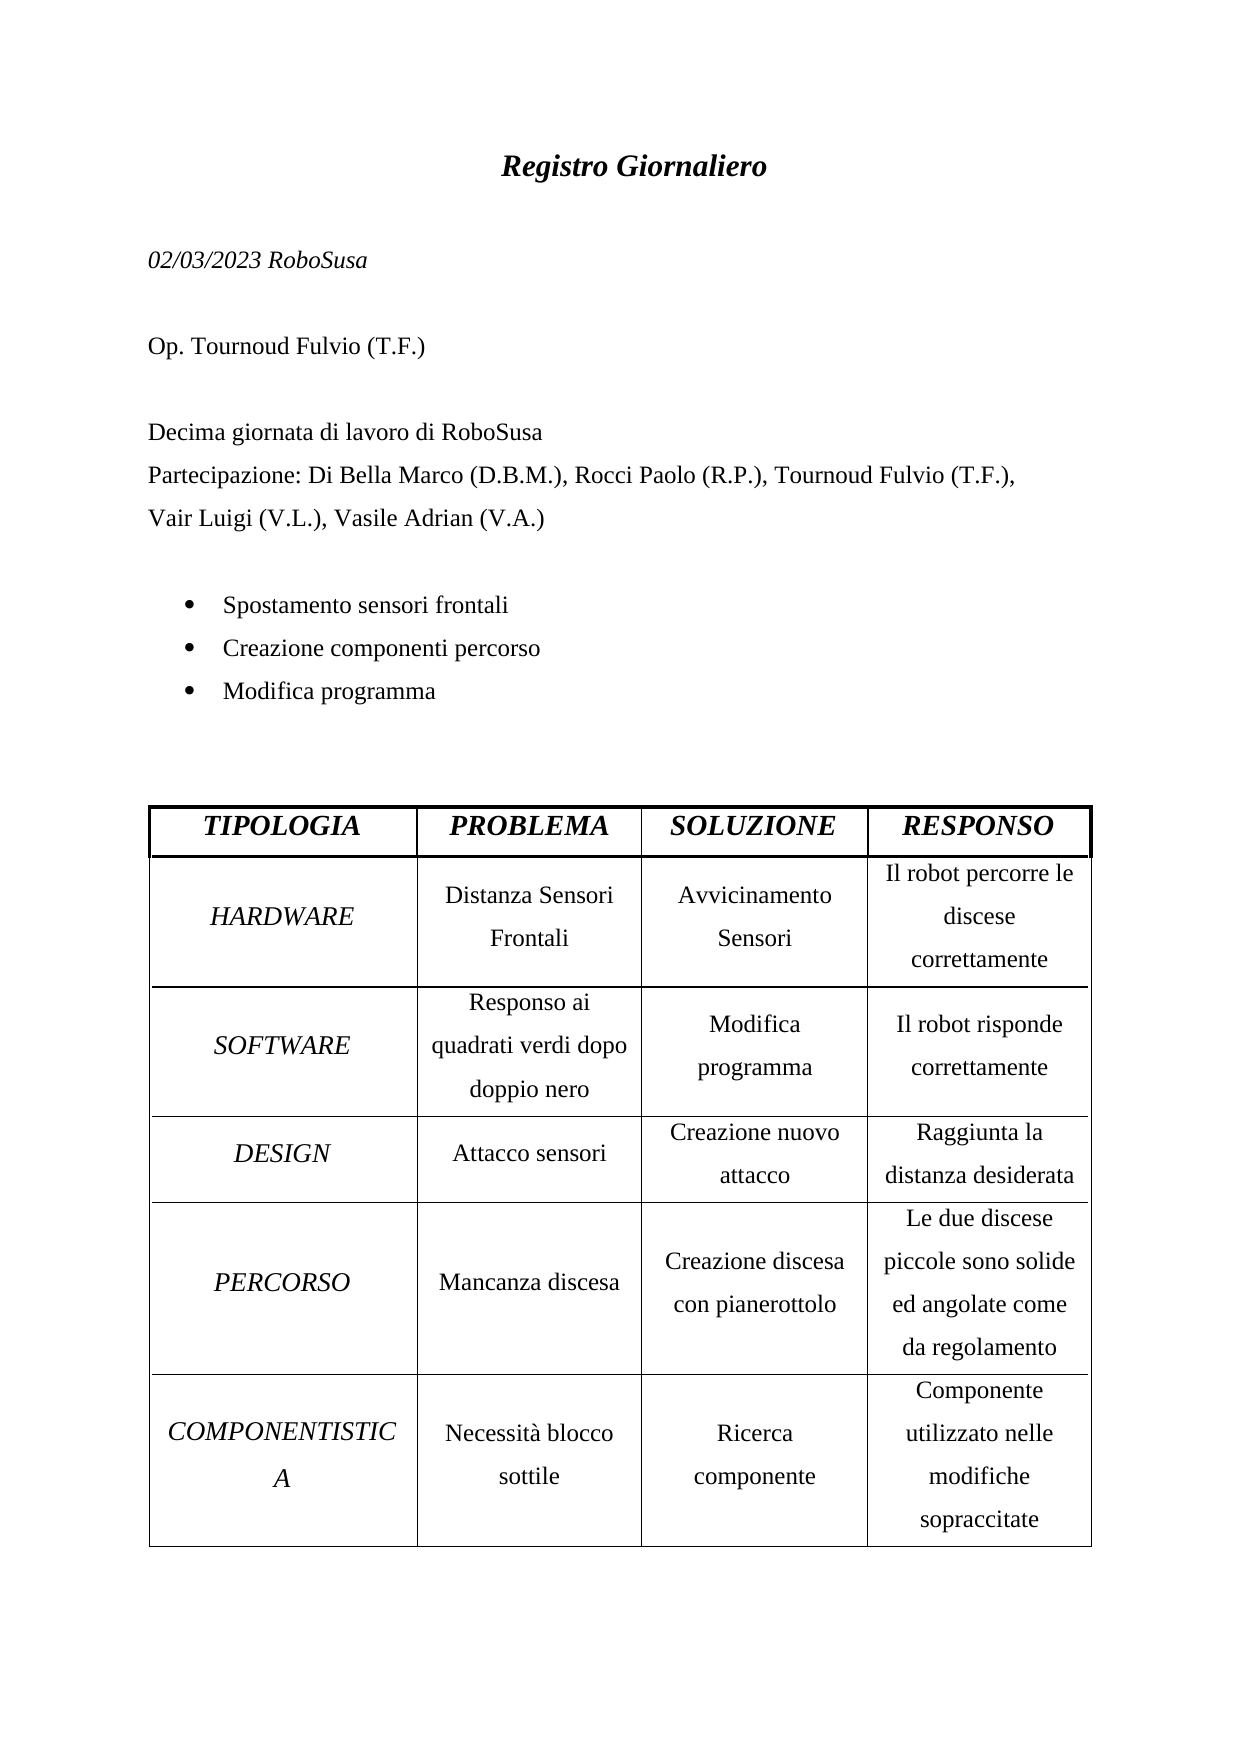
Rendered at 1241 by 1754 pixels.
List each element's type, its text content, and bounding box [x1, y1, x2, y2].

table_cell Responso ai quadrati verdi dopo doppio nero [418, 988, 641, 1116]
text Vair Luigi (V.L.), Vasile Adrian (V.A.) [148, 503, 1092, 532]
text Registro Giornaliero [148, 148, 1092, 184]
table_cell Le due discese piccole sono solide ed angolate come da regolamento [868, 1202, 1091, 1374]
list Modifica programma [185, 676, 1092, 705]
list Spostamento sensori frontali [185, 590, 1092, 618]
list Creazione componenti percorso [185, 633, 1092, 662]
table_cell Attacco sensori [418, 1117, 641, 1202]
table_cell PERCORSO [150, 1202, 417, 1374]
table_header TIPOLOGIA [151, 809, 416, 855]
table_header SOLUZIONE [642, 809, 867, 855]
table_cell Creazione nuovo attacco [642, 1117, 867, 1202]
table_cell Raggiunta la distanza desiderata [868, 1116, 1091, 1202]
text Partecipazione: Di Bella Marco (D.B.M.), Rocci Paolo (R.P.), Tournoud Fulvio (T.F.), [148, 460, 1092, 489]
table_cell Avvicinamento Sensori [642, 858, 867, 986]
text 02/03/2023 RoboSusa [148, 245, 1092, 273]
table_cell Distanza Sensori Frontali [418, 858, 641, 986]
table_header RESPONSO [869, 809, 1089, 855]
table_cell HARDWARE [150, 856, 417, 986]
table_cell Creazione discesa con pianerottolo [642, 1203, 867, 1374]
text Op. Tournoud Fulvio (T.F.) [148, 331, 1092, 360]
table_cell SOFTWARE [150, 986, 417, 1116]
table_cell Modifica programma [642, 988, 867, 1116]
table_cell Il robot percorre le discese correttamente [868, 855, 1091, 986]
table_header PROBLEMA [418, 809, 641, 855]
table_cell Ricerca componente [642, 1375, 867, 1546]
table_cell Il robot risponde correttamente [868, 986, 1091, 1116]
table_cell Mancanza discesa [418, 1203, 641, 1374]
table_cell COMPONENTISTICA [150, 1374, 417, 1546]
table_cell Componente utilizzato nelle modifiche sopraccitate [868, 1374, 1091, 1546]
table_cell Necessità blocco sottile [418, 1375, 641, 1546]
text Decima giornata di lavoro di RoboSusa [148, 417, 1092, 446]
table_cell DESIGN [150, 1116, 417, 1202]
